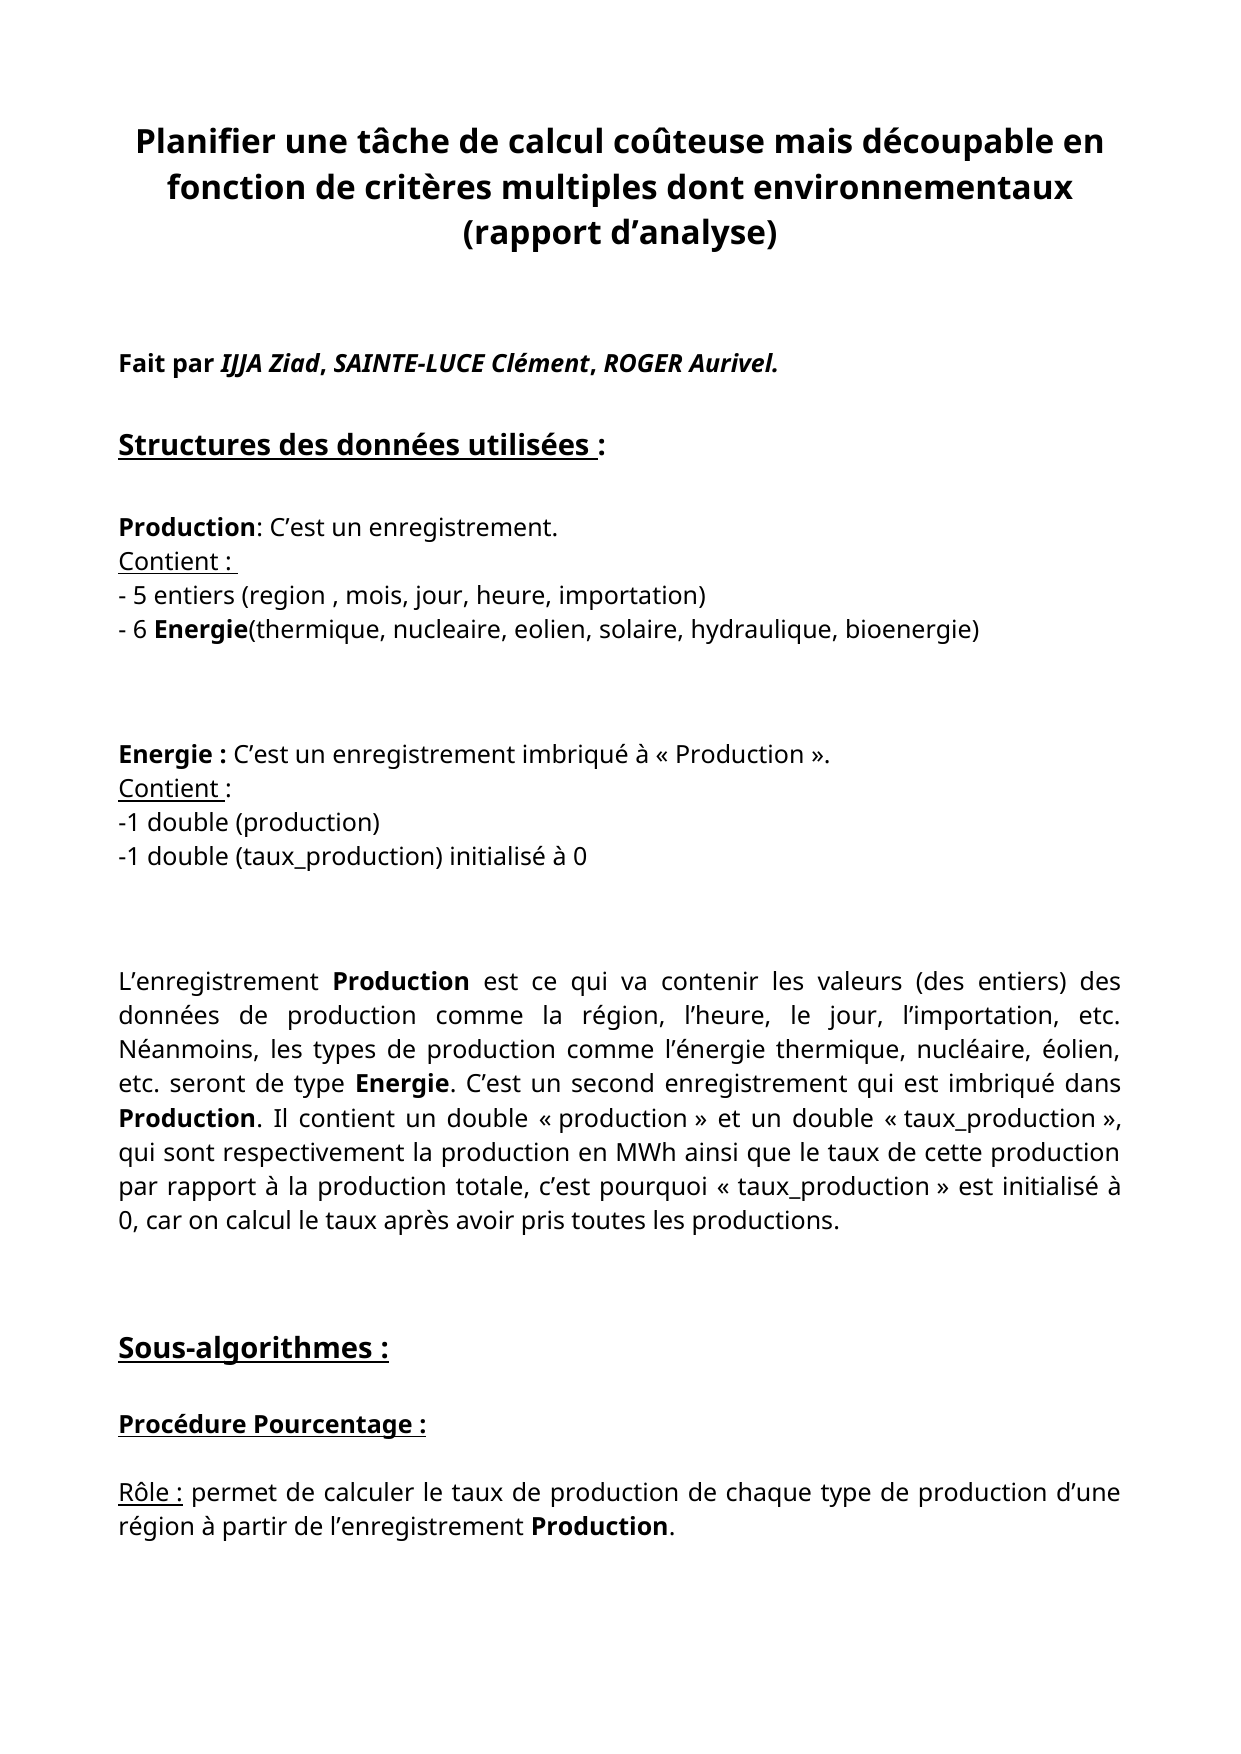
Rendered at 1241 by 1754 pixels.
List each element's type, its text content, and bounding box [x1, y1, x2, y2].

text Planifier une tâche de calcul coûteuse mais découpable en fonction de critères multiples dont environnementaux [118, 118, 1122, 209]
text Contient : [118, 771, 1122, 805]
text Production: C’est un enregistrement. [118, 510, 1122, 544]
text Procédure Pourcentage : [118, 1407, 1122, 1441]
text -1 double (production) [118, 805, 1122, 839]
text (rapport d’analyse) [118, 209, 1122, 254]
text -1 double (taux_production) initialisé à 0 [118, 839, 1122, 873]
text Fait par IJJA Ziad, SAINTE-LUCE Clément, ROGER Aurivel. [118, 345, 1122, 379]
text Contient : [118, 544, 1122, 578]
text Structures des données utilisées : [118, 425, 1122, 464]
text - 5 entiers (region , mois, jour, heure, importation) [118, 578, 1122, 612]
text Energie : C’est un enregistrement imbriqué à « Production ». [118, 737, 1122, 771]
text Sous-algorithmes : [118, 1327, 1122, 1367]
text - 6 Energie(thermique, nucleaire, eolien, solaire, hydraulique, bioenergie) [118, 612, 1122, 646]
text L’enregistrement Production est ce qui va contenir les valeurs (des entiers) des données de production comme la région, l’heure, le jour, l’importation, etc. Néanmoins, les types de production comme l’énergie thermique, nucléaire, éolien, etc. seront de type Energie. C’est un second enregistrement qui est imbriqué dans Production. Il contient un double « production » et un double « taux_production », qui sont respectivement la production en MWh ainsi que le taux de cette production par rapport à la production totale, c’est pourquoi « taux_production » est initialisé à 0, car on calcul le taux après avoir pris toutes les productions. [118, 964, 1122, 1236]
text Rôle : permet de calculer le taux de production de chaque type de production d’une région à partir de l’enregistrement Production. [118, 1475, 1122, 1543]
